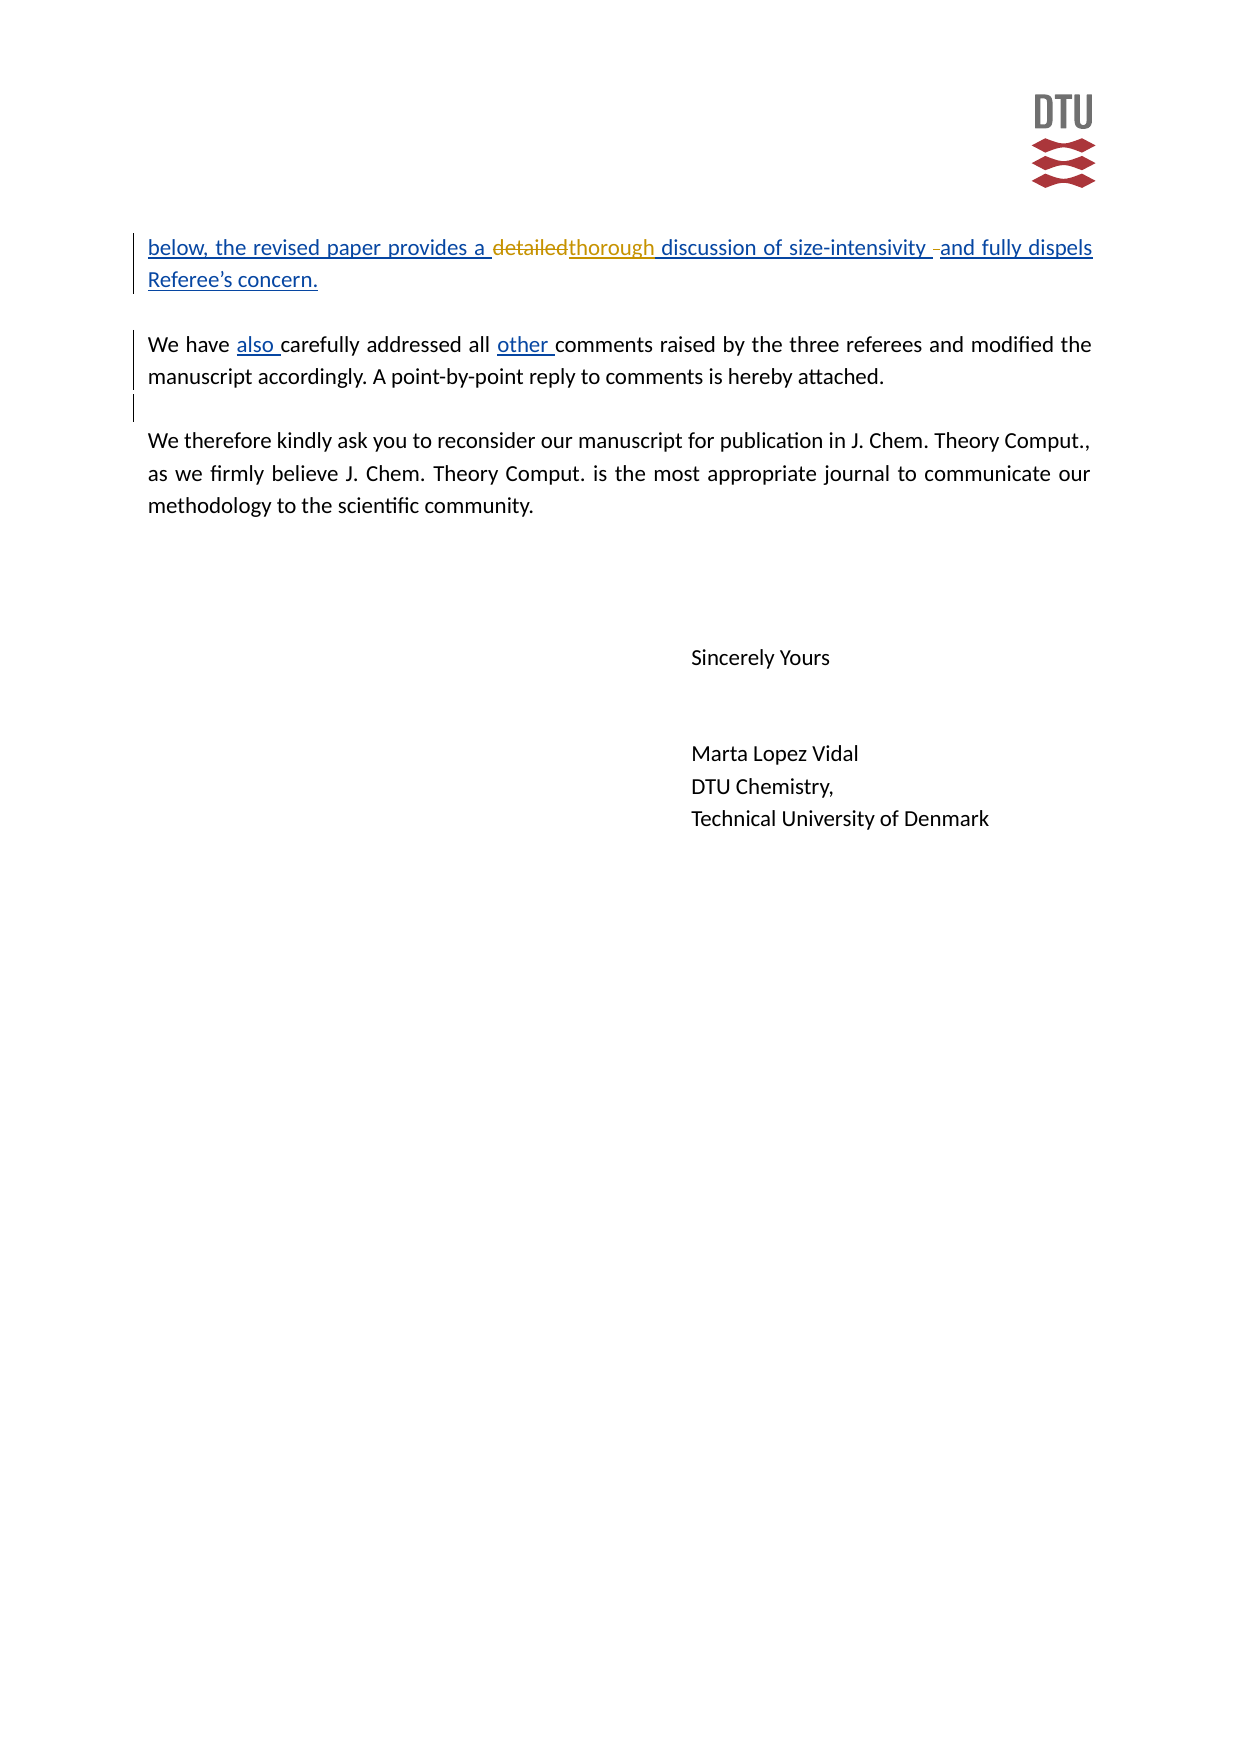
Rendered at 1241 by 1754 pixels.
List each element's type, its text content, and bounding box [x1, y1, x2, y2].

text DTU Chemistry, [691, 772, 1092, 800]
text A previous version of manuscript was submitted to the Journal of Chemical Theory and Computation on October 15, 2018 (your ref. ct-2018-01038v) and evaluated by three referees. While referees #2 and #3 found the manuscript suitable for publication in the Journal of Chemical Theory and Computation after some revisions, referee #1 claimed that the approach contained a “conceptual inconsistency” and concluded that he/she could “not recommend the paper for acceptance in JCTC, at least from a CC viewpoint.” We disagree with this decision, on the grounds that the referee did not fully understand our formalism. As explained in details below, the revised paper provides a thorough discussion of size-intensivity and fully dispels Referee’s concern. [148, 233, 1092, 293]
text Technical University of Denmark [691, 804, 1092, 832]
text Marta Lopez Vidal [555, 739, 1092, 768]
text We have also carefully addressed all other comments raised by the three referees and modified the manuscript accordingly. A point-by-point reply to comments is hereby attached. [148, 330, 1092, 390]
text Sincerely Yours [555, 643, 1092, 671]
text We therefore kindly ask you to reconsider our manuscript for publication in J. Chem. Theory Comput., as we firmly believe J. Chem. Theory Comput. is the most appropriate journal to communicate our methodology to the scientific community. [148, 426, 1092, 519]
